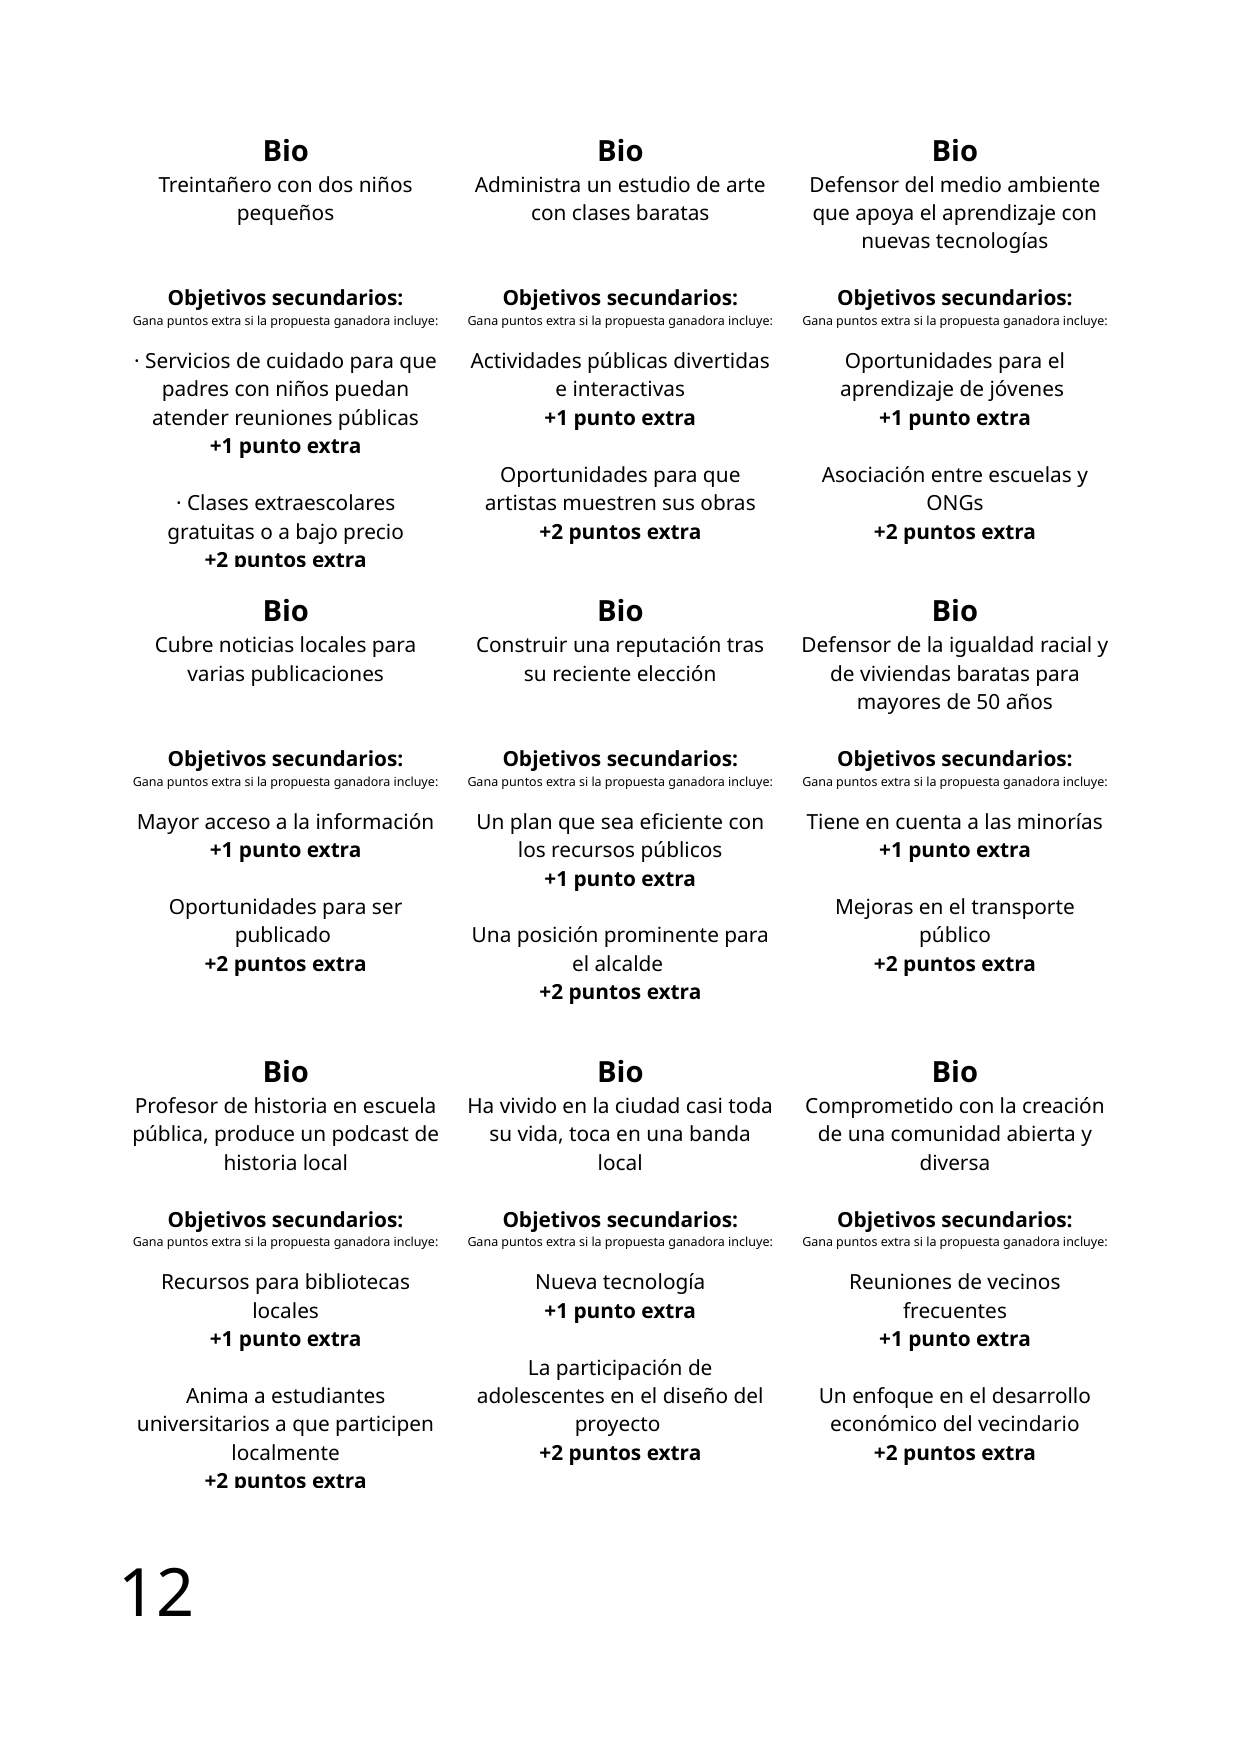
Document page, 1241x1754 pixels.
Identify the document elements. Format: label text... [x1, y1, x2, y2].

table_cell Bio Ha vivido en la ciudad casi toda su vida, toca en una banda local Objetivos secundarios: Gana puntos extra si la propuesta ganadora incluye: Nueva tecnología +1 punto extra La participación de adolescentes en el diseño del proyecto +2 puntos extra [453, 1039, 787, 1500]
table_header Bio Defensor del medio ambiente que apoya el aprendizaje con nuevas tecnologías Objetivos secundarios: Gana puntos extra si la propuesta ganadora incluye: Oportunidades para el aprendizaje de jóvenes +1 punto extra Asociación entre escuelas y ONGs +2 puntos extra [788, 118, 1122, 579]
table_header Bio Administra un estudio de arte con clases baratas Objetivos secundarios: Gana puntos extra si la propuesta ganadora incluye: Actividades públicas divertidas e interactivas +1 punto extra Oportunidades para que artistas muestren sus obras +2 puntos extra [453, 118, 787, 579]
table_header Bio Treintañero con dos niños pequeños Objetivos secundarios: Gana puntos extra si la propuesta ganadora incluye: · Servicios de cuidado para que padres con niños puedan atender reuniones públicas +1 punto extra · Clases extraescolares gratuitas o a bajo precio +2 puntos extra [118, 118, 453, 579]
table_cell Bio Cubre noticias locales para varias publicaciones Objetivos secundarios: Gana puntos extra si la propuesta ganadora incluye: Mayor acceso a la información +1 punto extra Oportunidades para ser publicado +2 puntos extra [118, 579, 453, 1039]
table_cell Bio Comprometido con la creación de una comunidad abierta y diversa Objetivos secundarios: Gana puntos extra si la propuesta ganadora incluye: Reuniones de vecinos frecuentes +1 punto extra Un enfoque en el desarrollo económico del vecindario +2 puntos extra [788, 1039, 1122, 1500]
table_cell Bio Profesor de historia en escuela pública, produce un podcast de historia local Objetivos secundarios: Gana puntos extra si la propuesta ganadora incluye: Recursos para bibliotecas locales +1 punto extra Anima a estudiantes universitarios a que participen localmente +2 puntos extra [118, 1039, 453, 1500]
table_cell Bio Construir una reputación tras su reciente elección Objetivos secundarios: Gana puntos extra si la propuesta ganadora incluye: Un plan que sea eficiente con los recursos públicos +1 punto extra Una posición prominente para el alcalde +2 puntos extra [453, 579, 787, 1039]
table_cell Bio Defensor de la igualdad racial y de viviendas baratas para mayores de 50 años Objetivos secundarios: Gana puntos extra si la propuesta ganadora incluye: Tiene en cuenta a las minorías +1 punto extra Mejoras en el transporte público +2 puntos extra [788, 579, 1122, 1039]
